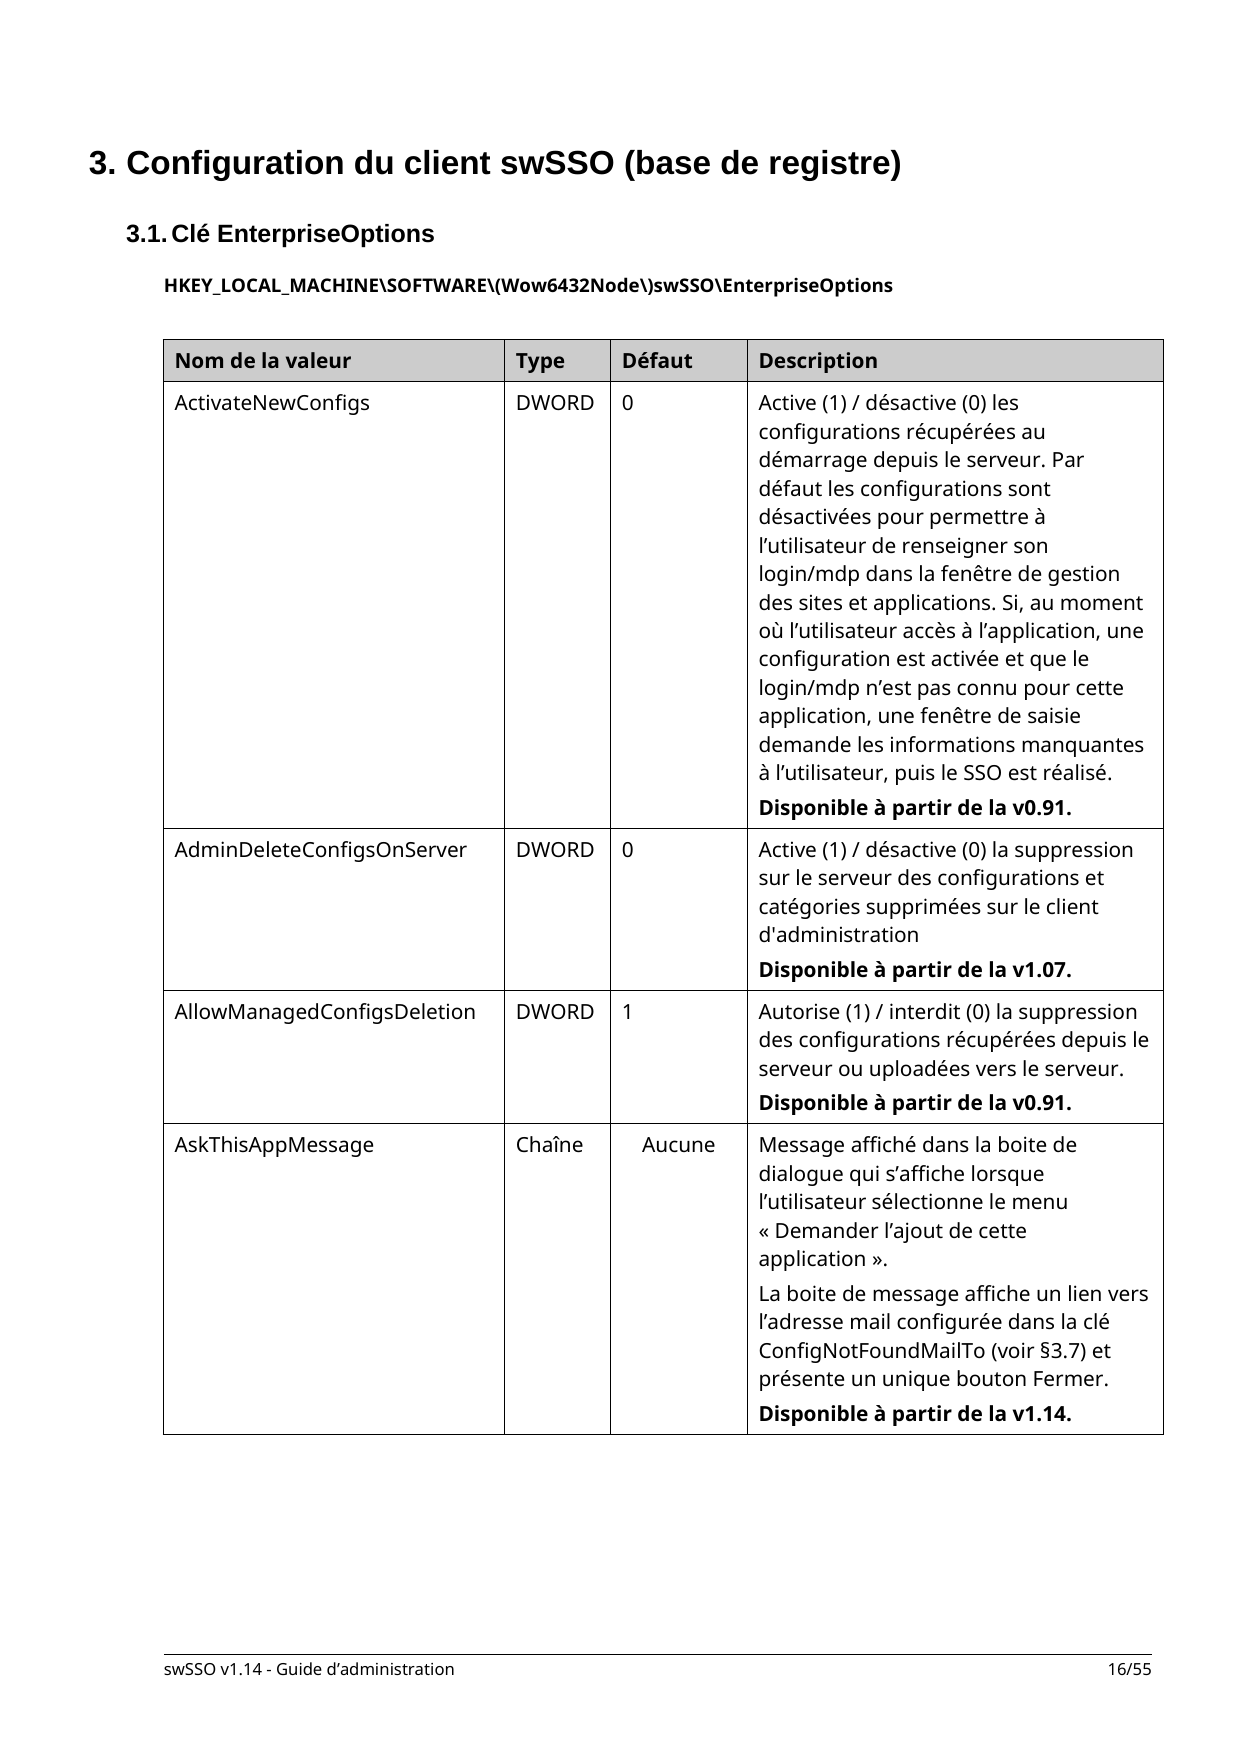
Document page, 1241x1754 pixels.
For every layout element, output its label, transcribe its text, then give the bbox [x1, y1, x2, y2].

table_header Défaut [611, 340, 747, 381]
table_cell 0 [611, 829, 747, 989]
table_cell AllowManagedConfigsDeletion [164, 991, 504, 1123]
table_cell DWORD [505, 829, 610, 989]
table_cell DWORD [505, 991, 610, 1123]
table_cell 1 [611, 991, 747, 1123]
table_cell AskThisAppMessage [164, 1124, 504, 1433]
table_cell Active (1) / désactive (0) la suppression sur le serveur des configurations et catégories supprimées sur le client d'administration Disponible à partir de la v1.07. [748, 829, 1163, 989]
table_header Description [748, 340, 1163, 381]
table_header Type [505, 340, 610, 381]
table_cell Message affiché dans la boite de dialogue qui s’affiche lorsque l’utilisateur sélectionne le menu « Demander l’ajout de cette application ». La boite de message affiche un lien vers l’adresse mail configurée dans la clé ConfigNotFoundMailTo (voir §3.7) et présente un unique bouton Fermer. Disponible à partir de la v1.14. [748, 1124, 1163, 1433]
table_cell AdminDeleteConfigsOnServer [164, 829, 504, 989]
table_header Nom de la valeur [164, 340, 504, 381]
subtitle Configuration du client swSSO (base de registre) [89, 143, 1152, 182]
text HKEY_LOCAL_MACHINE\SOFTWARE\(Wow6432Node\)swSSO\EnterpriseOptions [164, 273, 1152, 298]
table_cell DWORD [505, 382, 610, 828]
table_cell Autorise (1) / interdit (0) la suppression des configurations récupérées depuis le serveur ou uploadées vers le serveur. Disponible à partir de la v0.91. [748, 991, 1163, 1123]
table_cell Chaîne [505, 1124, 610, 1433]
table_cell Active (1) / désactive (0) les configurations récupérées au démarrage depuis le serveur. Par défaut les configurations sont désactivées pour permettre à l’utilisateur de renseigner son login/mdp dans la fenêtre de gestion des sites et applications. Si, au moment où l’utilisateur accès à l’application, une configuration est activée et que le login/mdp n’est pas connu pour cette application, une fenêtre de saisie demande les informations manquantes à l’utilisateur, puis le SSO est réalisé. Disponible à partir de la v0.91. [748, 382, 1163, 828]
table_cell 0 [611, 382, 747, 828]
table_cell ActivateNewConfigs [164, 382, 504, 828]
subtitle Clé EnterpriseOptions [126, 219, 1152, 248]
table_cell Aucune [611, 1124, 747, 1433]
